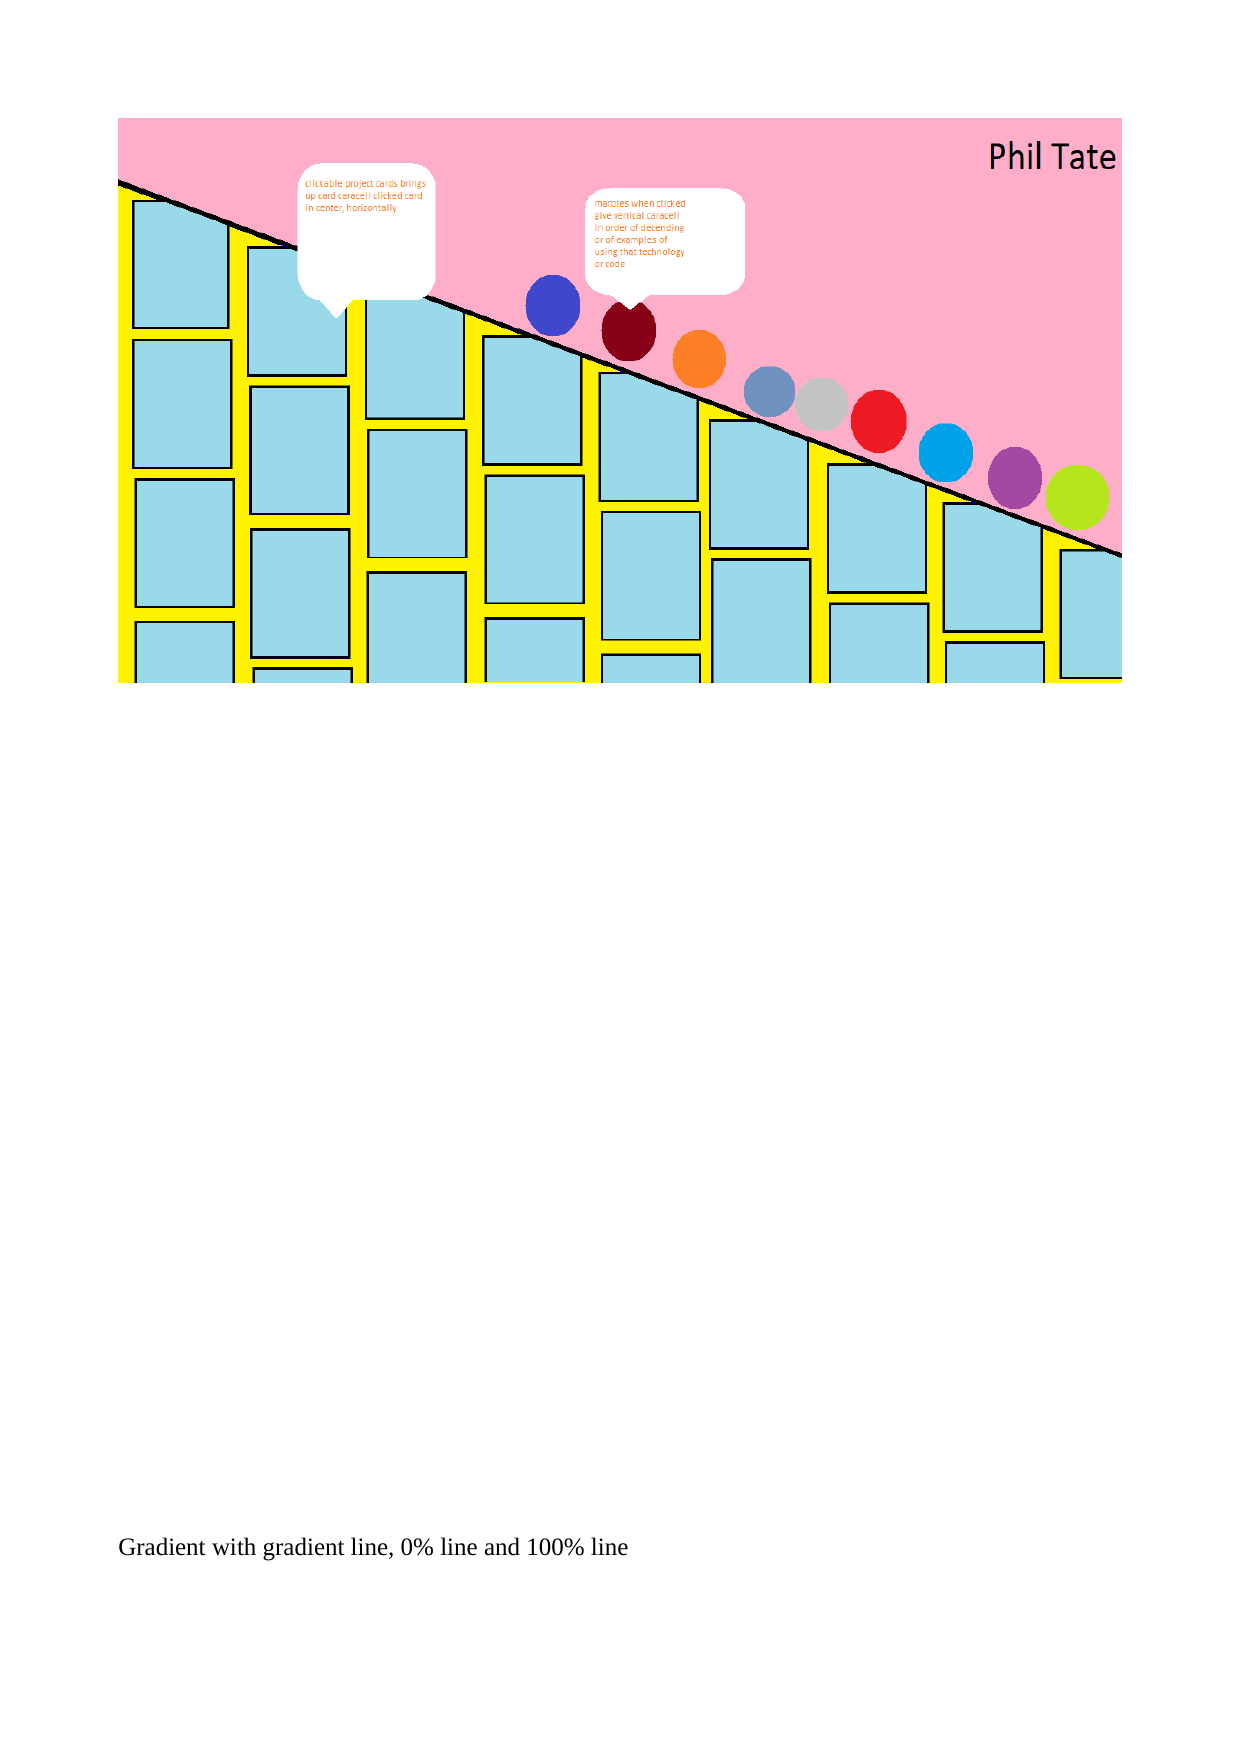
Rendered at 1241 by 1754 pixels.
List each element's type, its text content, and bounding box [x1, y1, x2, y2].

text Gradient with gradient line, 0% line and 100% line [118, 712, 1122, 1561]
